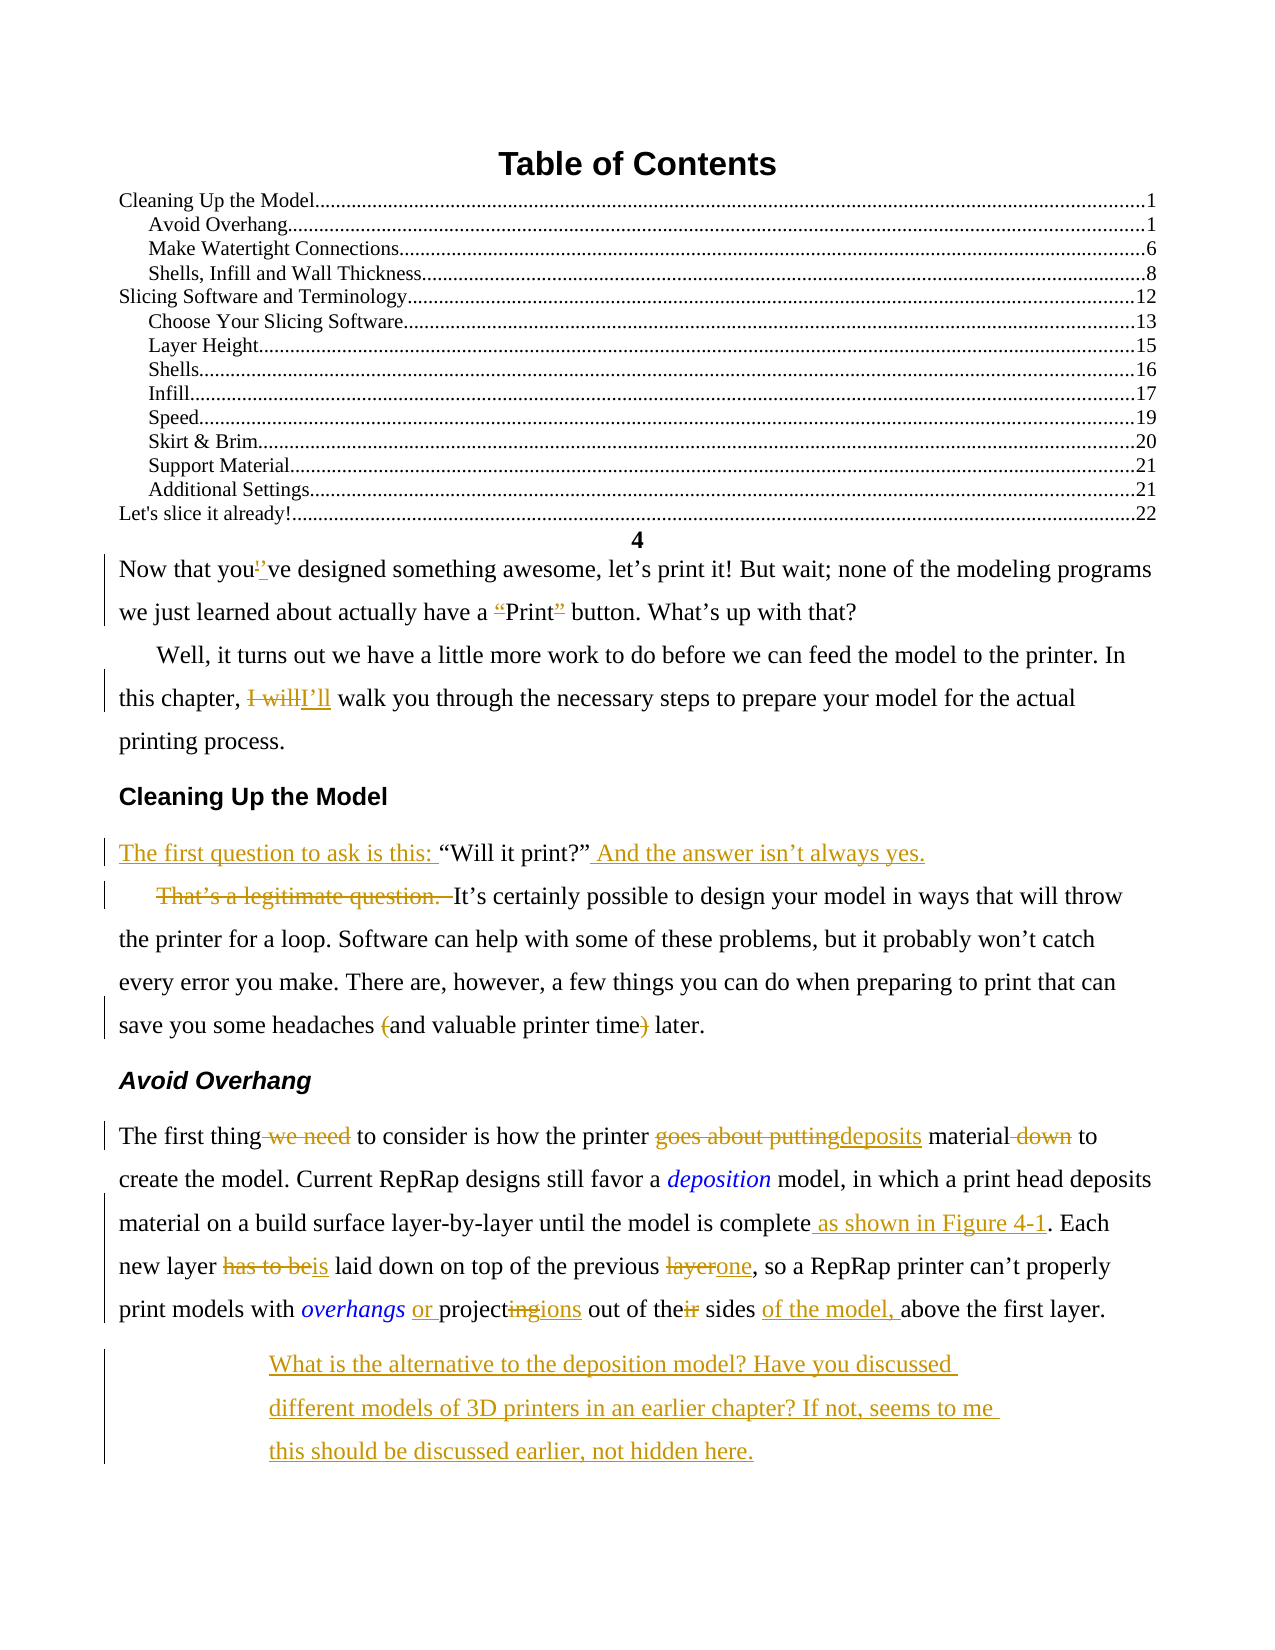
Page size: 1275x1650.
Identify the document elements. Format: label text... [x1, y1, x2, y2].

text Slicing Software and Terminology 12 [118, 284, 1156, 308]
text Choose Your Slicing Software 13 [148, 308, 1156, 333]
text The first question to ask is this: “Will it print?” And the answer isn’t always yes. [118, 838, 1156, 866]
text The first thing to consider is how the printer deposits material to create the model. Current RepRap designs still favor a deposition model, in which a print head deposits material on a build surface layer-by-layer until the model is complete as shown in Figure 4-1. Each new layer is laid down on top of the previous one, so a RepRap printer can’t properly print models with overhangs or projections out of the sides of the model, above the first layer. [118, 1121, 1156, 1323]
text What is the alternative to the deposition model? Have you discussed different models of 3D printers in an earlier chapter? If not, seems to me this should be discussed earlier, not hidden here. [268, 1349, 1006, 1464]
text Shells, Infill and Wall Thickness 8 [148, 260, 1156, 284]
text Make Watertight Connections 6 [148, 236, 1156, 260]
text 4 [118, 525, 1156, 554]
text Support Material 21 [148, 453, 1156, 477]
text Skirt & Brim 20 [148, 429, 1156, 453]
text Well, it turns out we have a little more work to do before we can feed the model to the printer. In this chapter, I’ll walk you through the necessary steps to prepare your model for the actual printing process. [118, 640, 1156, 755]
text Infill 17 [148, 381, 1156, 405]
text Now that you’ve designed something awesome, let’s print it! But wait; none of the modeling programs we just learned about actually have a Print button. What’s up with that? [118, 554, 1156, 626]
text Layer Height 15 [148, 333, 1156, 357]
text Cleaning Up the Model [118, 782, 1156, 811]
subtitle Table of Contents [118, 143, 1156, 182]
text Speed 19 [148, 405, 1156, 429]
text It’s certainly possible to design your model in ways that will throw the printer for a loop. Software can help with some of these problems, but it probably won’t catch every error you make. There are, however, a few things you can do when preparing to print that can save you some headaches and valuable printer time later. [118, 881, 1156, 1039]
text Avoid Overhang [118, 1066, 1156, 1094]
text Shells 16 [148, 357, 1156, 381]
text Additional Settings 21 [148, 477, 1156, 501]
text Cleaning Up the Model 1 [118, 188, 1156, 212]
text Avoid Overhang 1 [148, 212, 1156, 236]
text Let's slice it already! 22 [118, 501, 1156, 525]
